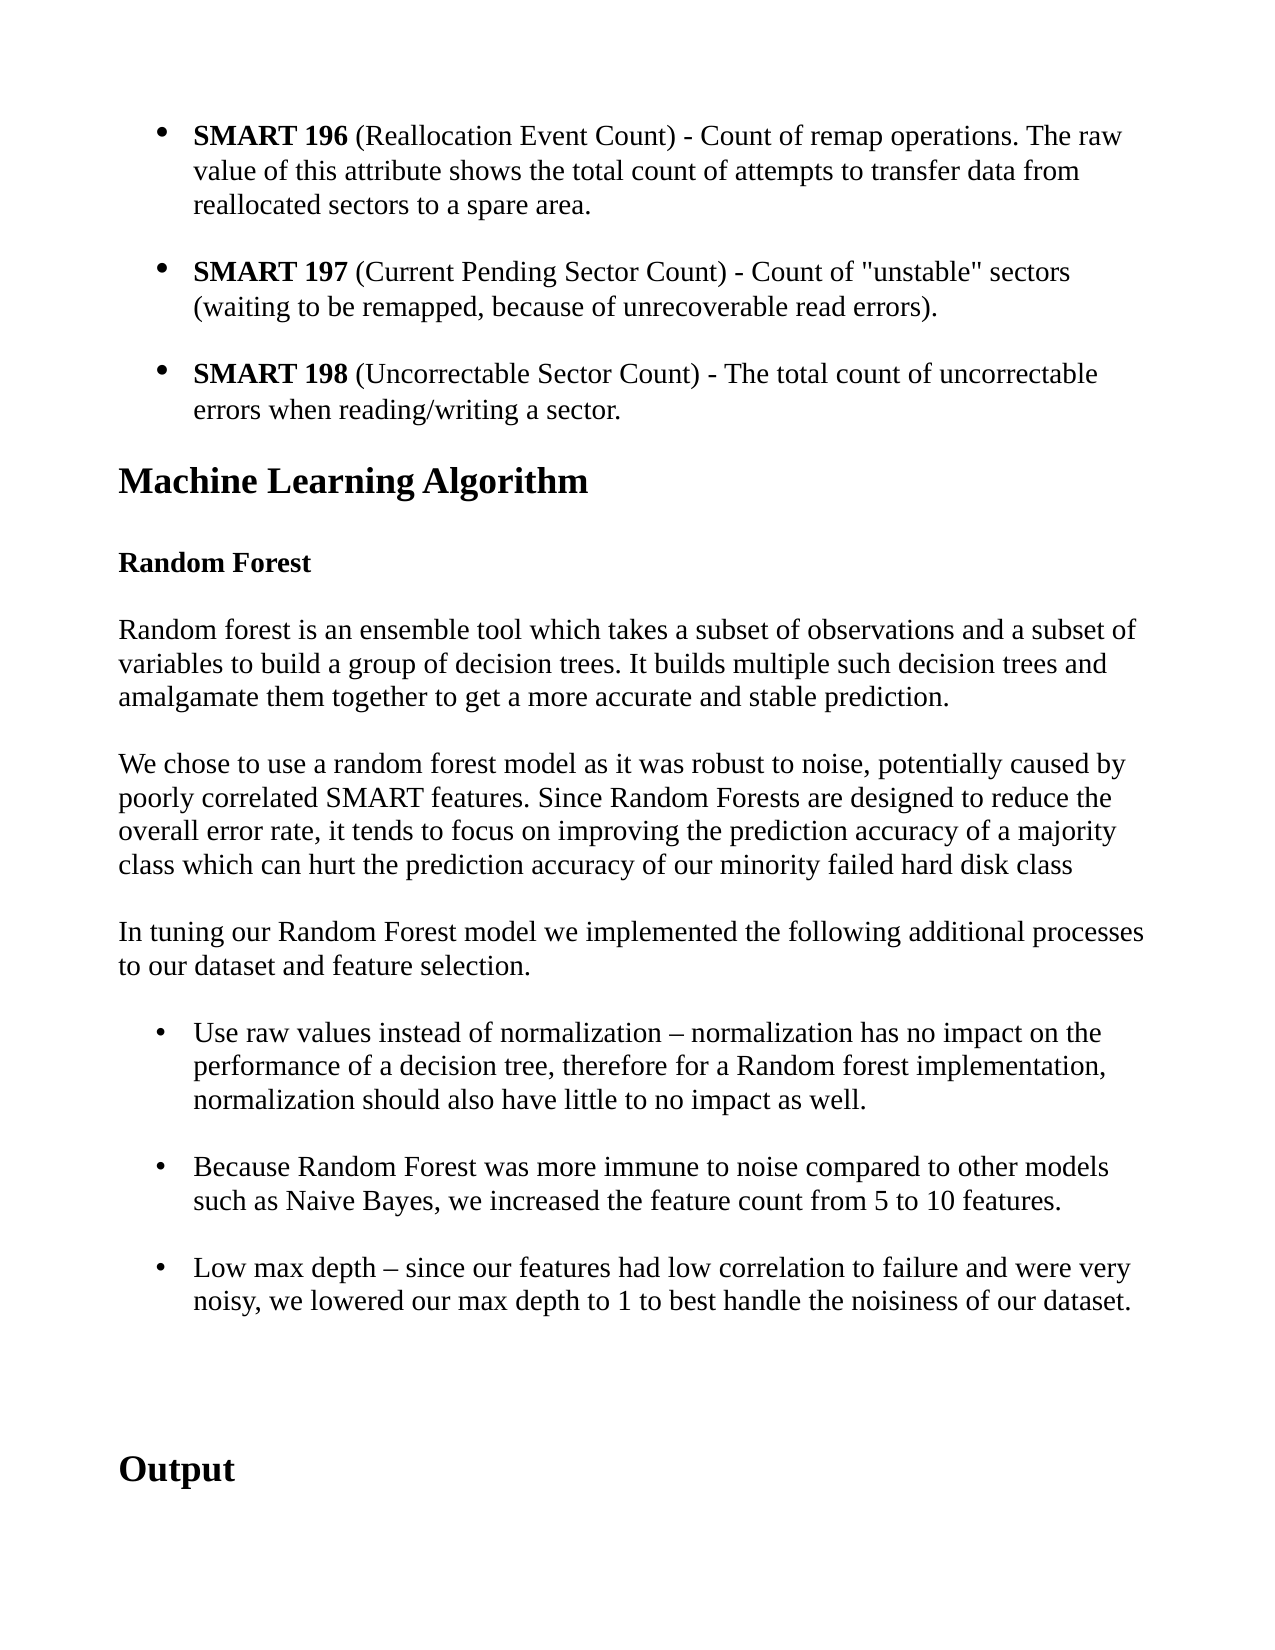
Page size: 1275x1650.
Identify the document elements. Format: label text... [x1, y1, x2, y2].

text We chose to use a random forest model as it was robust to noise, potentially caused by poorly correlated SMART features. Since Random Forests are designed to reduce the overall error rate, it tends to focus on improving the prediction accuracy of a majority class which can hurt the prediction accuracy of our minority failed hard disk class [118, 746, 1157, 881]
list Use raw values instead of normalization – normalization has no impact on the performance of a decision tree, therefore for a Random forest implementation, normalization should also have little to no impact as well. [156, 1015, 1157, 1115]
list SMART 196 (Reallocation Event Count) - Count of remap operations. The raw value of this attribute shows the total count of attempts to transfer data from reallocated sectors to a spare area. [156, 118, 1157, 221]
list SMART 198 (Uncorrectable Sector Count) - The total count of uncorrectable errors when reading/writing a sector. [156, 356, 1157, 425]
text Random forest is an ensemble tool which takes a subset of observations and a subset of variables to build a group of decision trees. It builds multiple such decision trees and amalgamate them together to get a more accurate and stable prediction. [118, 612, 1157, 713]
list Low max depth – since our features had low correlation to failure and were very noisy, we lowered our max depth to 1 to best handle the noisiness of our dataset. [156, 1250, 1157, 1317]
list SMART 197 (Current Pending Sector Count) - Count of "unstable" sectors (waiting to be remapped, because of unrecoverable read errors). [156, 254, 1157, 323]
list Because Random Forest was more immune to noise compared to other models such as Naive Bayes, we increased the feature count from 5 to 10 features. [156, 1149, 1157, 1216]
text Random Forest [118, 545, 1157, 579]
text In tuning our Random Forest model we implemented the following additional processes to our dataset and feature selection. [118, 881, 1157, 981]
text Machine Learning Algorithm [118, 459, 1157, 502]
text Output [118, 1446, 1157, 1489]
